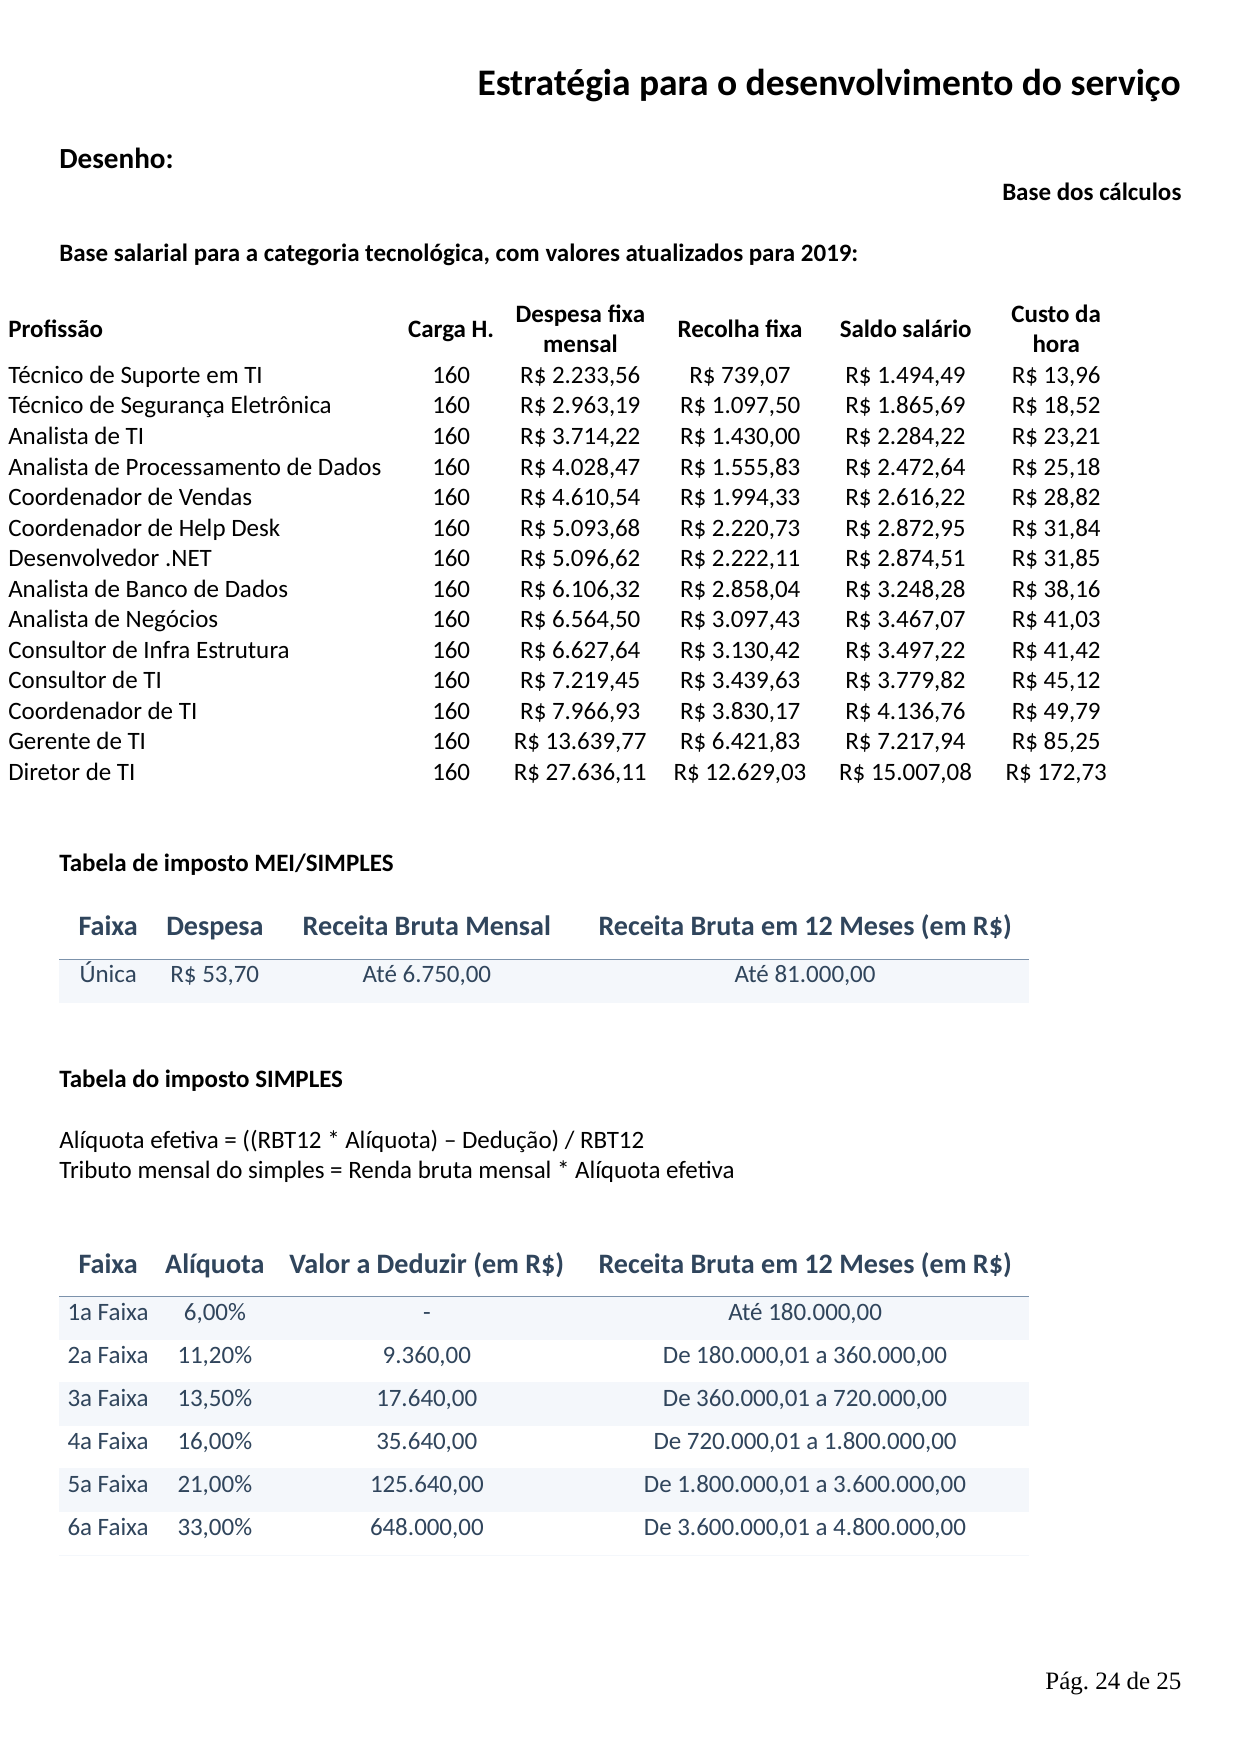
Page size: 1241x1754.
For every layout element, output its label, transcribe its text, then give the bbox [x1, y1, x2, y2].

table_header Profissão [5, 298, 401, 359]
text Base salarial para a categoria tecnológica, com valores atualizados para 2019: [59, 237, 1181, 267]
table_cell De 180.000,01 a 360.000,00 [581, 1340, 1029, 1382]
table_cell R$ 31,84 [991, 512, 1121, 542]
table_cell R$ 13,96 [991, 359, 1121, 389]
table_cell R$ 6.106,32 [501, 573, 660, 603]
table_cell R$ 1.494,49 [820, 359, 991, 389]
table_cell 160 [401, 359, 501, 389]
table_cell Única [59, 960, 157, 1002]
table_cell 4a Faixa [59, 1426, 157, 1468]
table_cell 9.360,00 [273, 1340, 581, 1382]
table_cell 1a Faixa [59, 1297, 157, 1339]
table_header Custo da hora [991, 298, 1121, 359]
table_cell R$ 45,12 [991, 664, 1121, 695]
table_cell R$ 7.217,94 [820, 725, 991, 756]
table_cell 11,20% [157, 1340, 272, 1382]
table_cell R$ 1.430,00 [660, 420, 820, 451]
text Base dos cálculos [59, 176, 1181, 206]
table_cell R$ 7.966,93 [501, 695, 660, 725]
table_cell R$ 4.028,47 [501, 451, 660, 481]
table_cell De 1.800.000,01 a 3.600.000,00 [581, 1469, 1029, 1511]
table_cell Desenvolvedor .NET [5, 542, 401, 573]
table_header Receita Bruta em 12 Meses (em R$) [581, 909, 1029, 958]
table_cell 648.000,00 [273, 1512, 581, 1554]
table_cell 160 [401, 573, 501, 603]
table_cell - [273, 1297, 581, 1339]
table_cell R$ 3.830,17 [660, 695, 820, 725]
table_cell Coordenador de Help Desk [5, 512, 401, 542]
table_cell R$ 13.639,77 [501, 725, 660, 756]
table_cell R$ 1.555,83 [660, 451, 820, 481]
table_cell Analista de Banco de Dados [5, 573, 401, 603]
table_cell 160 [401, 420, 501, 451]
table_header Faixa [59, 1246, 157, 1296]
table_cell De 360.000,01 a 720.000,00 [581, 1383, 1029, 1425]
table_cell 3a Faixa [59, 1383, 157, 1425]
table_cell R$ 2.872,95 [820, 512, 991, 542]
table_cell R$ 1.097,50 [660, 390, 820, 420]
table_header Alíquota [157, 1246, 272, 1296]
table_cell Diretor de TI [5, 756, 401, 786]
table_cell Consultor de Infra Estrutura [5, 634, 401, 664]
table_cell 33,00% [157, 1512, 272, 1554]
text Alíquota efetiva = ((RBT12 * Alíquota) – Dedução) / RBT12 [59, 1124, 1181, 1154]
table_cell R$ 18,52 [991, 390, 1121, 420]
table_cell Até 81.000,00 [581, 960, 1029, 1002]
table_cell Analista de TI [5, 420, 401, 451]
table_cell R$ 23,21 [991, 420, 1121, 451]
table_cell R$ 3.467,07 [820, 603, 991, 634]
table_cell R$ 2.616,22 [820, 481, 991, 512]
table_cell 160 [401, 756, 501, 786]
table_cell R$ 15.007,08 [820, 756, 991, 786]
table_cell R$ 4.610,54 [501, 481, 660, 512]
table_cell 160 [401, 390, 501, 420]
table_cell 160 [401, 725, 501, 756]
table_cell 160 [401, 634, 501, 664]
table_cell Coordenador de TI [5, 695, 401, 725]
table_cell 17.640,00 [273, 1383, 581, 1425]
table_cell R$ 41,03 [991, 603, 1121, 634]
table_cell R$ 3.248,28 [820, 573, 991, 603]
text Tributo mensal do simples = Renda bruta mensal * Alíquota efetiva [59, 1154, 1181, 1185]
table_cell R$ 2.222,11 [660, 542, 820, 573]
table_cell 21,00% [157, 1469, 272, 1511]
table_cell R$ 2.858,04 [660, 573, 820, 603]
table_cell Analista de Negócios [5, 603, 401, 634]
table_cell R$ 2.963,19 [501, 390, 660, 420]
table_cell R$ 2.472,64 [820, 451, 991, 481]
table_header Valor a Deduzir (em R$) [273, 1246, 581, 1296]
table_cell 160 [401, 603, 501, 634]
table_cell 5a Faixa [59, 1469, 157, 1511]
table_cell R$ 41,42 [991, 634, 1121, 664]
table_cell R$ 27.636,11 [501, 756, 660, 786]
table_cell R$ 3.497,22 [820, 634, 991, 664]
table_cell R$ 4.136,76 [820, 695, 991, 725]
table_cell R$ 5.093,68 [501, 512, 660, 542]
table_header Despesa fixa mensal [501, 298, 660, 359]
table_cell R$ 5.096,62 [501, 542, 660, 573]
text Desenho: [59, 140, 1181, 176]
table_cell R$ 6.627,64 [501, 634, 660, 664]
table_cell R$ 38,16 [991, 573, 1121, 603]
table_cell R$ 6.564,50 [501, 603, 660, 634]
table_cell 13,50% [157, 1383, 272, 1425]
table_header Saldo salário [820, 298, 991, 359]
table_cell R$ 2.220,73 [660, 512, 820, 542]
table_cell 160 [401, 695, 501, 725]
table_cell 125.640,00 [273, 1469, 581, 1511]
table_cell R$ 7.219,45 [501, 664, 660, 695]
table_cell Até 180.000,00 [581, 1297, 1029, 1339]
table_header Carga H. [401, 298, 501, 359]
table_cell R$ 2.233,56 [501, 359, 660, 389]
table_cell 35.640,00 [273, 1426, 581, 1468]
table_cell 160 [401, 481, 501, 512]
table_cell R$ 739,07 [660, 359, 820, 389]
table_cell R$ 31,85 [991, 542, 1121, 573]
table_cell Gerente de TI [5, 725, 401, 756]
table_cell R$ 53,70 [157, 960, 272, 1002]
table_cell R$ 3.714,22 [501, 420, 660, 451]
text Tabela de imposto MEI/SIMPLES [59, 847, 1181, 878]
table_header Receita Bruta Mensal [273, 909, 581, 958]
table_cell R$ 2.874,51 [820, 542, 991, 573]
table_cell R$ 2.284,22 [820, 420, 991, 451]
table_cell R$ 3.130,42 [660, 634, 820, 664]
table_cell 6a Faixa [59, 1512, 157, 1554]
table_header Receita Bruta em 12 Meses (em R$) [581, 1246, 1029, 1296]
table_cell R$ 1.994,33 [660, 481, 820, 512]
text Tabela do imposto SIMPLES [59, 1063, 1181, 1093]
table_cell R$ 3.779,82 [820, 664, 991, 695]
table_cell 160 [401, 542, 501, 573]
table_cell Até 6.750,00 [273, 960, 581, 1002]
table_cell R$ 25,18 [991, 451, 1121, 481]
table_cell 2a Faixa [59, 1340, 157, 1382]
table_cell 160 [401, 451, 501, 481]
table_cell R$ 28,82 [991, 481, 1121, 512]
table_cell 160 [401, 512, 501, 542]
table_cell R$ 49,79 [991, 695, 1121, 725]
table_header Despesa [157, 909, 272, 958]
table_header Faixa [59, 909, 157, 958]
table_cell De 720.000,01 a 1.800.000,00 [581, 1426, 1029, 1468]
table_cell 160 [401, 664, 501, 695]
table_cell R$ 12.629,03 [660, 756, 820, 786]
table_cell R$ 3.097,43 [660, 603, 820, 634]
table_cell R$ 85,25 [991, 725, 1121, 756]
table_cell R$ 1.865,69 [820, 390, 991, 420]
table_header Recolha fixa [660, 298, 820, 359]
table_cell 16,00% [157, 1426, 272, 1468]
table_cell De 3.600.000,01 a 4.800.000,00 [581, 1512, 1029, 1554]
table_cell Técnico de Suporte em TI [5, 359, 401, 389]
table_cell Técnico de Segurança Eletrônica [5, 390, 401, 420]
table_cell R$ 6.421,83 [660, 725, 820, 756]
table_cell Coordenador de Vendas [5, 481, 401, 512]
table_cell R$ 172,73 [991, 756, 1121, 786]
table_cell R$ 3.439,63 [660, 664, 820, 695]
table_cell Consultor de TI [5, 664, 401, 695]
table_cell Analista de Processamento de Dados [5, 451, 401, 481]
table_cell 6,00% [157, 1297, 272, 1339]
